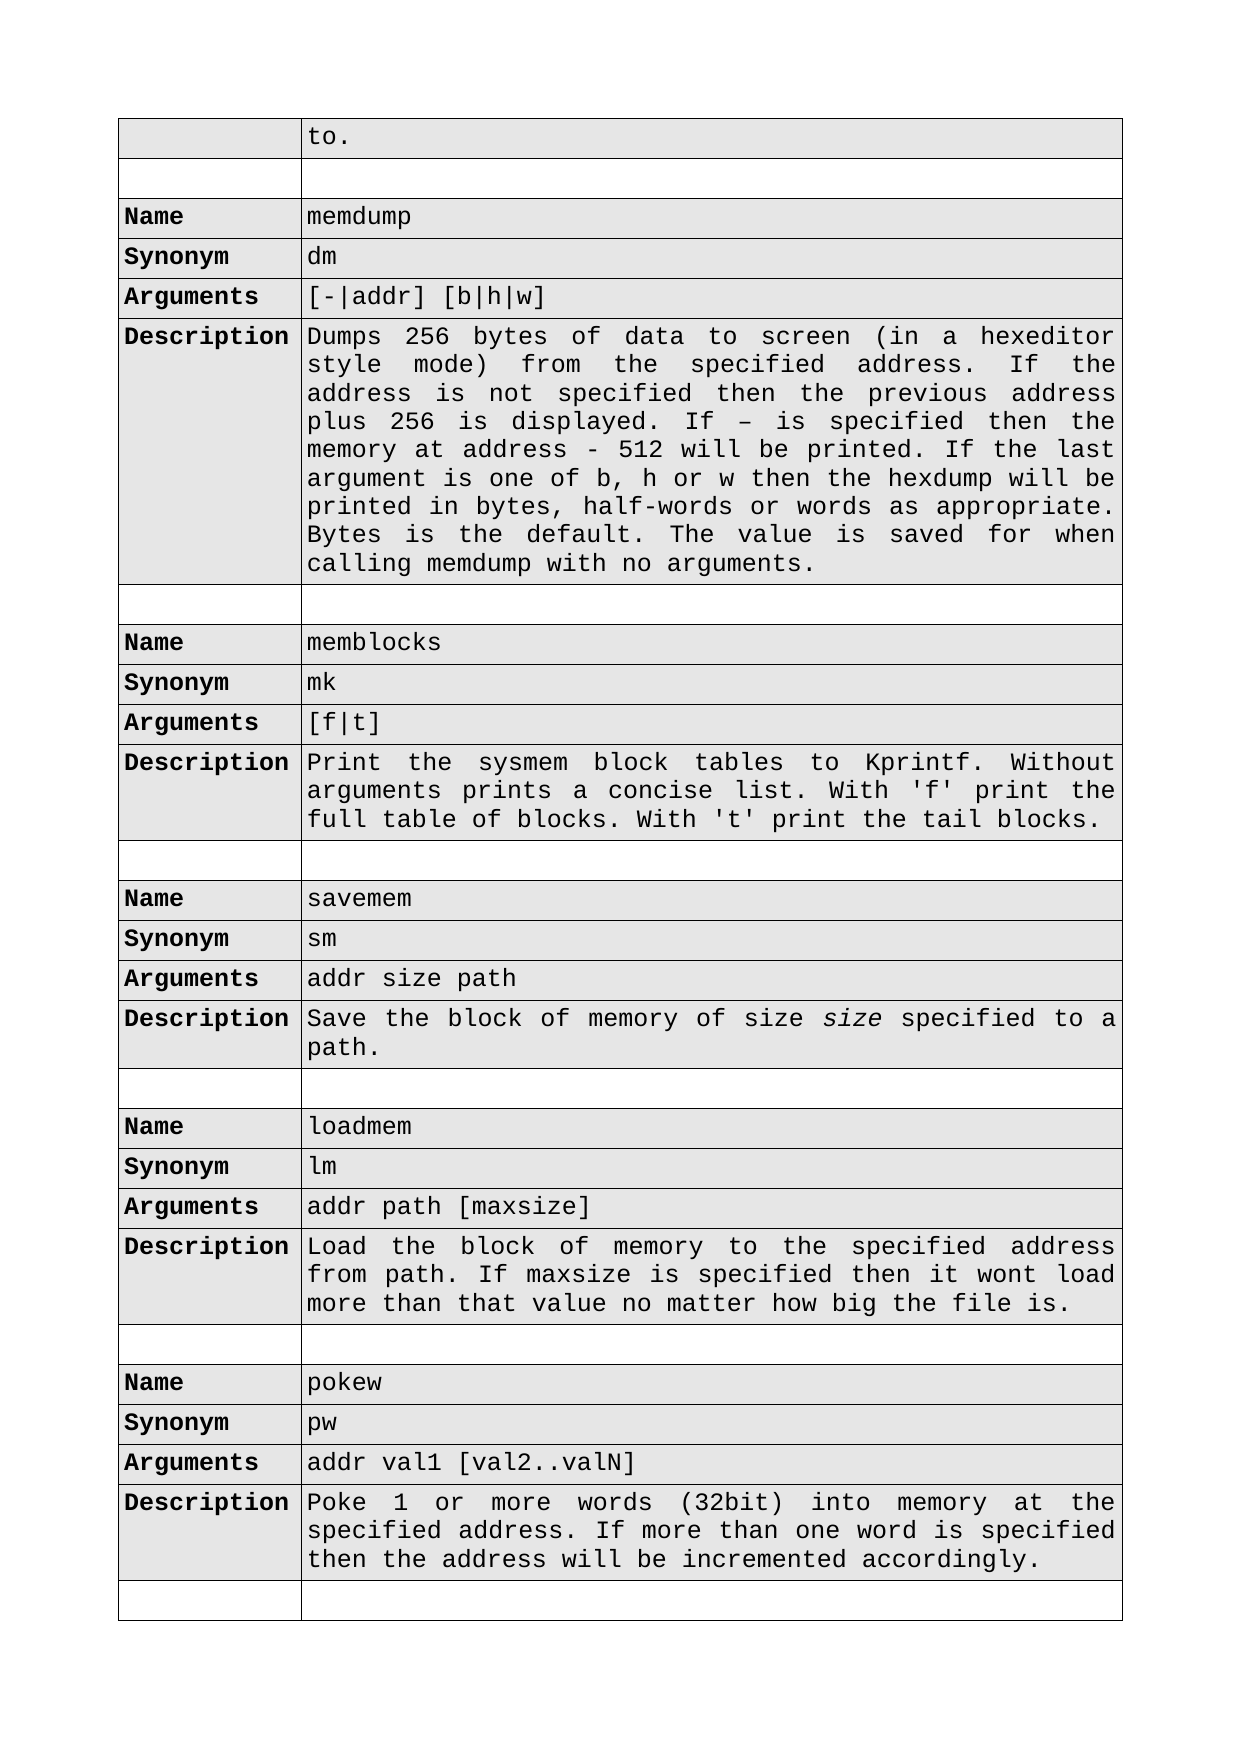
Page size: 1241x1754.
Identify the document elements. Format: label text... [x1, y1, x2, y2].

table_cell Name [119, 625, 301, 664]
table_cell pw [302, 1405, 1122, 1444]
table_cell lm [302, 1149, 1122, 1188]
table_cell Name [119, 199, 301, 238]
table_cell mk [302, 665, 1122, 704]
table_cell Save the block of memory of size size specified to a path. [302, 1001, 1122, 1068]
table_cell [302, 1581, 1122, 1620]
table_cell Name [119, 1365, 301, 1404]
table_cell sm [302, 921, 1122, 960]
table_cell Description [119, 1485, 301, 1580]
table_cell addr val1 [val2..valN] [302, 1445, 1122, 1484]
table_cell Arguments [119, 1445, 301, 1484]
table_cell memdump [302, 199, 1122, 238]
table_cell Name [119, 1109, 301, 1148]
table_cell [119, 1069, 301, 1108]
table_cell Description [119, 745, 301, 840]
table_cell [119, 1325, 301, 1364]
table_cell to. [302, 119, 1122, 158]
table_cell Name [119, 881, 301, 920]
table_cell Description [119, 319, 301, 584]
table_cell [119, 1581, 301, 1620]
table_cell [119, 119, 301, 158]
table_cell [119, 585, 301, 624]
table_cell dm [302, 239, 1122, 278]
table_cell Print the sysmem block tables to Kprintf. Without arguments prints a concise list. With 'f' print the full table of blocks. With 't' print the tail blocks. [302, 745, 1122, 840]
table_cell Arguments [119, 279, 301, 318]
table_cell pokew [302, 1365, 1122, 1404]
table_cell [119, 159, 301, 198]
table_cell addr path [maxsize] [302, 1189, 1122, 1228]
table_cell loadmem [302, 1109, 1122, 1148]
table_cell Dumps 256 bytes of data to screen (in a hexeditor style mode) from the specified address. If the address is not specified then the previous address plus 256 is displayed. If – is specified then the memory at address - 512 will be printed. If the last argument is one of b, h or w then the hexdump will be printed in bytes, half-words or words as appropriate. Bytes is the default. The value is saved for when calling memdump with no arguments. [302, 319, 1122, 584]
table_cell addr size path [302, 961, 1122, 1000]
table_cell [302, 159, 1122, 198]
table_cell Arguments [119, 961, 301, 1000]
table_cell Load the block of memory to the specified address from path. If maxsize is specified then it wont load more than that value no matter how big the file is. [302, 1229, 1122, 1324]
table_cell Arguments [119, 1189, 301, 1228]
table_cell Synonym [119, 1149, 301, 1188]
table_cell [302, 585, 1122, 624]
table_cell memblocks [302, 625, 1122, 664]
table_cell Synonym [119, 1405, 301, 1444]
table_cell [-|addr] [b|h|w] [302, 279, 1122, 318]
table_cell Arguments [119, 705, 301, 744]
table_cell [302, 1325, 1122, 1364]
table_cell Description [119, 1001, 301, 1068]
table_cell [302, 1069, 1122, 1108]
table_cell Synonym [119, 665, 301, 704]
table_cell [f|t] [302, 705, 1122, 744]
table_cell Synonym [119, 239, 301, 278]
table_cell savemem [302, 881, 1122, 920]
table_cell [119, 841, 301, 880]
table_cell Description [119, 1229, 301, 1324]
table_cell Synonym [119, 921, 301, 960]
table_cell [302, 841, 1122, 880]
table_cell Poke 1 or more words (32bit) into memory at the specified address. If more than one word is specified then the address will be incremented accordingly. [302, 1485, 1122, 1580]
